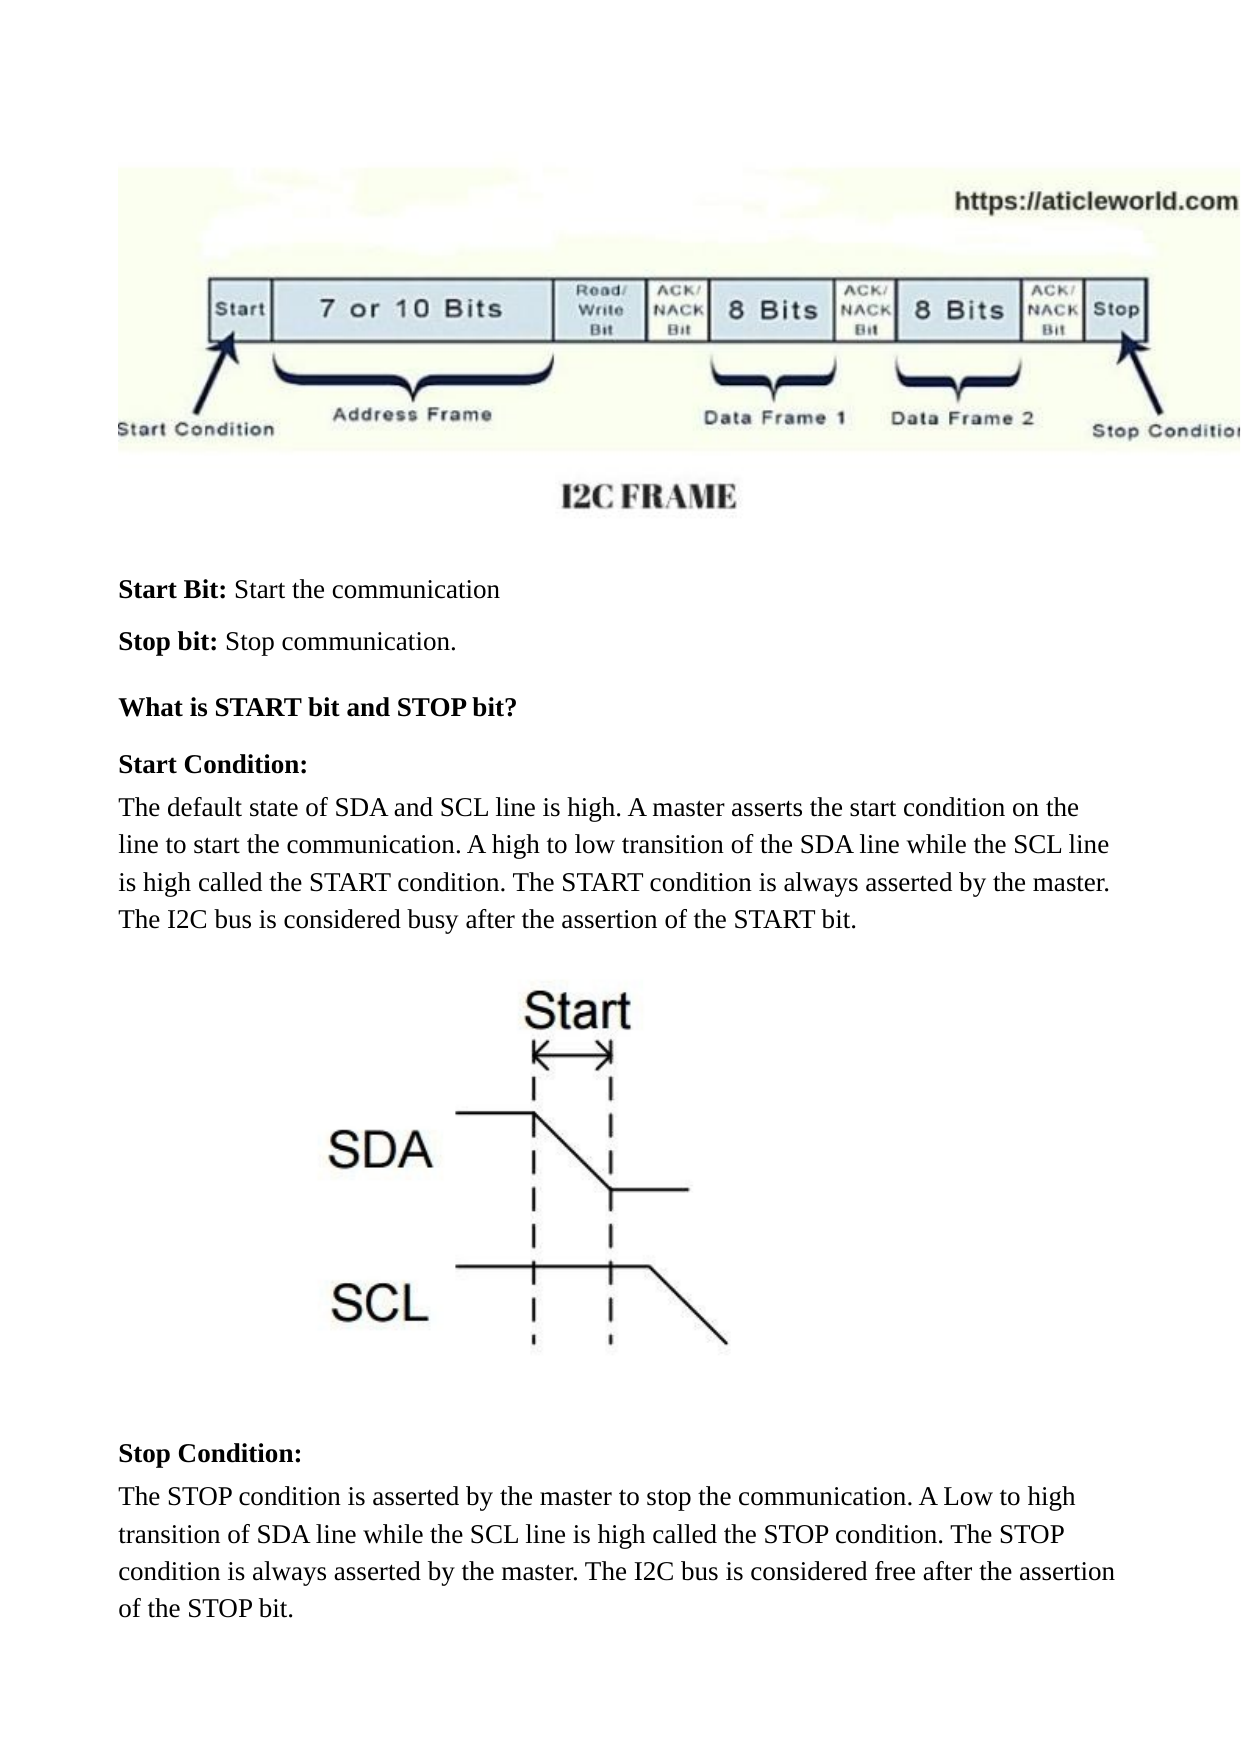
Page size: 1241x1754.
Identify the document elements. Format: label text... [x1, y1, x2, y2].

subtitle Start Condition: [118, 748, 1122, 779]
text Start Bit: Start the communication [118, 573, 1122, 604]
picture [118, 955, 1131, 1404]
text Stop bit: Stop communication. [118, 625, 1122, 656]
picture [118, 118, 1241, 553]
text The default state of SDA and SCL line is high. A master asserts the start condition on the line to start the communication. A high to low transition of the SDA line while the SCL line is high called the START condition. The START condition is always asserted by the master. The I2C bus is considered busy after the assertion of the START bit. [118, 791, 1122, 934]
text The STOP condition is asserted by the master to stop the communication. A Low to high transition of SDA line while the SCL line is high called the STOP condition. The STOP condition is always asserted by the master. The I2C bus is considered free after the assertion of the STOP bit. [118, 1480, 1122, 1623]
subtitle Stop Condition: [118, 1437, 1122, 1468]
subtitle What is START bit and STOP bit? [118, 692, 1122, 723]
